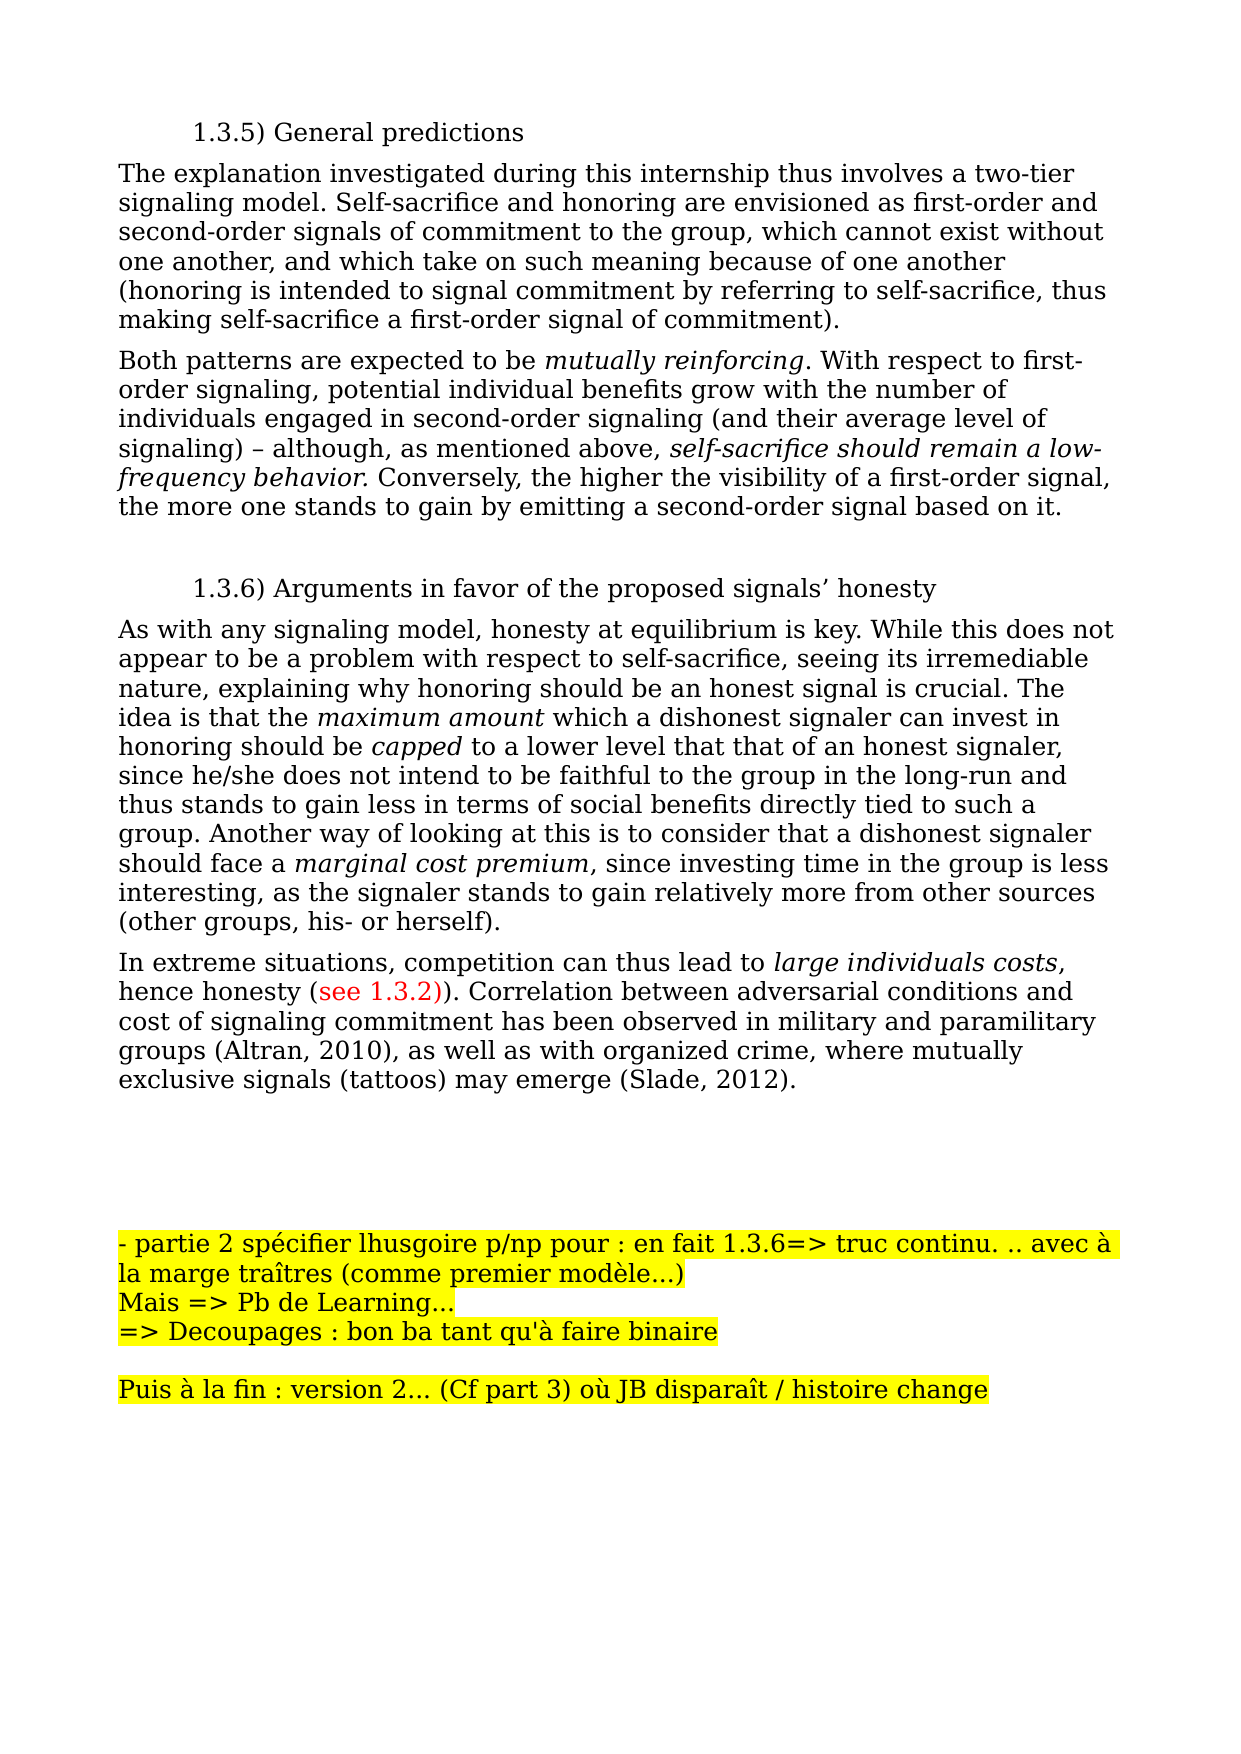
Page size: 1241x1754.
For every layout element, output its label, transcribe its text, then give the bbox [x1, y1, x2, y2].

text 1.3.5) General predictions [118, 118, 1122, 147]
text As with any signaling model, honesty at equilibrium is key. While this does not appear to be a problem with respect to self-sacrifice, seeing its irremediable nature, explaining why honoring should be an honest signal is crucial. The idea is that the maximum amount which a dishonest signaler can invest in honoring should be capped to a lower level that that of an honest signaler, since he/she does not intend to be faithful to the group in the long-run and thus stands to gain less in terms of social benefits directly tied to such a group. Another way of looking at this is to consider that a dishonest signaler should face a marginal cost premium, since investing time in the group is less interesting, as the signaler stands to gain relatively more from other sources (other groups, his- or herself). [118, 616, 1122, 936]
text Both patterns are expected to be mutually reinforcing. With respect to first-order signaling, potential individual benefits grow with the number of individuals engaged in second-order signaling (and their average level of signaling) – although, as mentioned above, self-sacrifice should remain a low-frequency behavior. Conversely, the higher the visibility of a first-order signal, the more one stands to gain by emitting a second-order signal based on it. [118, 346, 1122, 521]
text - partie 2 spécifier lhusgoire p/np pour : en fait 1.3.6=> truc continu. .. avec à la marge traîtres (comme premier modèle...) Mais => Pb de Learning... => Decoupages : bon ba tant qu'à faire binaire Puis à la fin : version 2... (Cf part 3) où JB disparaît / histoire change [118, 1229, 1122, 1404]
text 1.3.6) Arguments in favor of the proposed signals’ honesty [118, 574, 1122, 603]
text The explanation investigated during this internship thus involves a two-tier signaling model. Self-sacrifice and honoring are envisioned as first-order and second-order signals of commitment to the group, which cannot exist without one another, and which take on such meaning because of one another (honoring is intended to signal commitment by referring to self-sacrifice, thus making self-sacrifice a first-order signal of commitment). [118, 159, 1122, 334]
text In extreme situations, competition can thus lead to large individuals costs, hence honesty (see 1.3.2)). Correlation between adversarial conditions and cost of signaling commitment has been observed in military and paramilitary groups (Altran, 2010), as well as with organized crime, where mutually exclusive signals (tattoos) may emerge (Slade, 2012). [118, 948, 1122, 1094]
